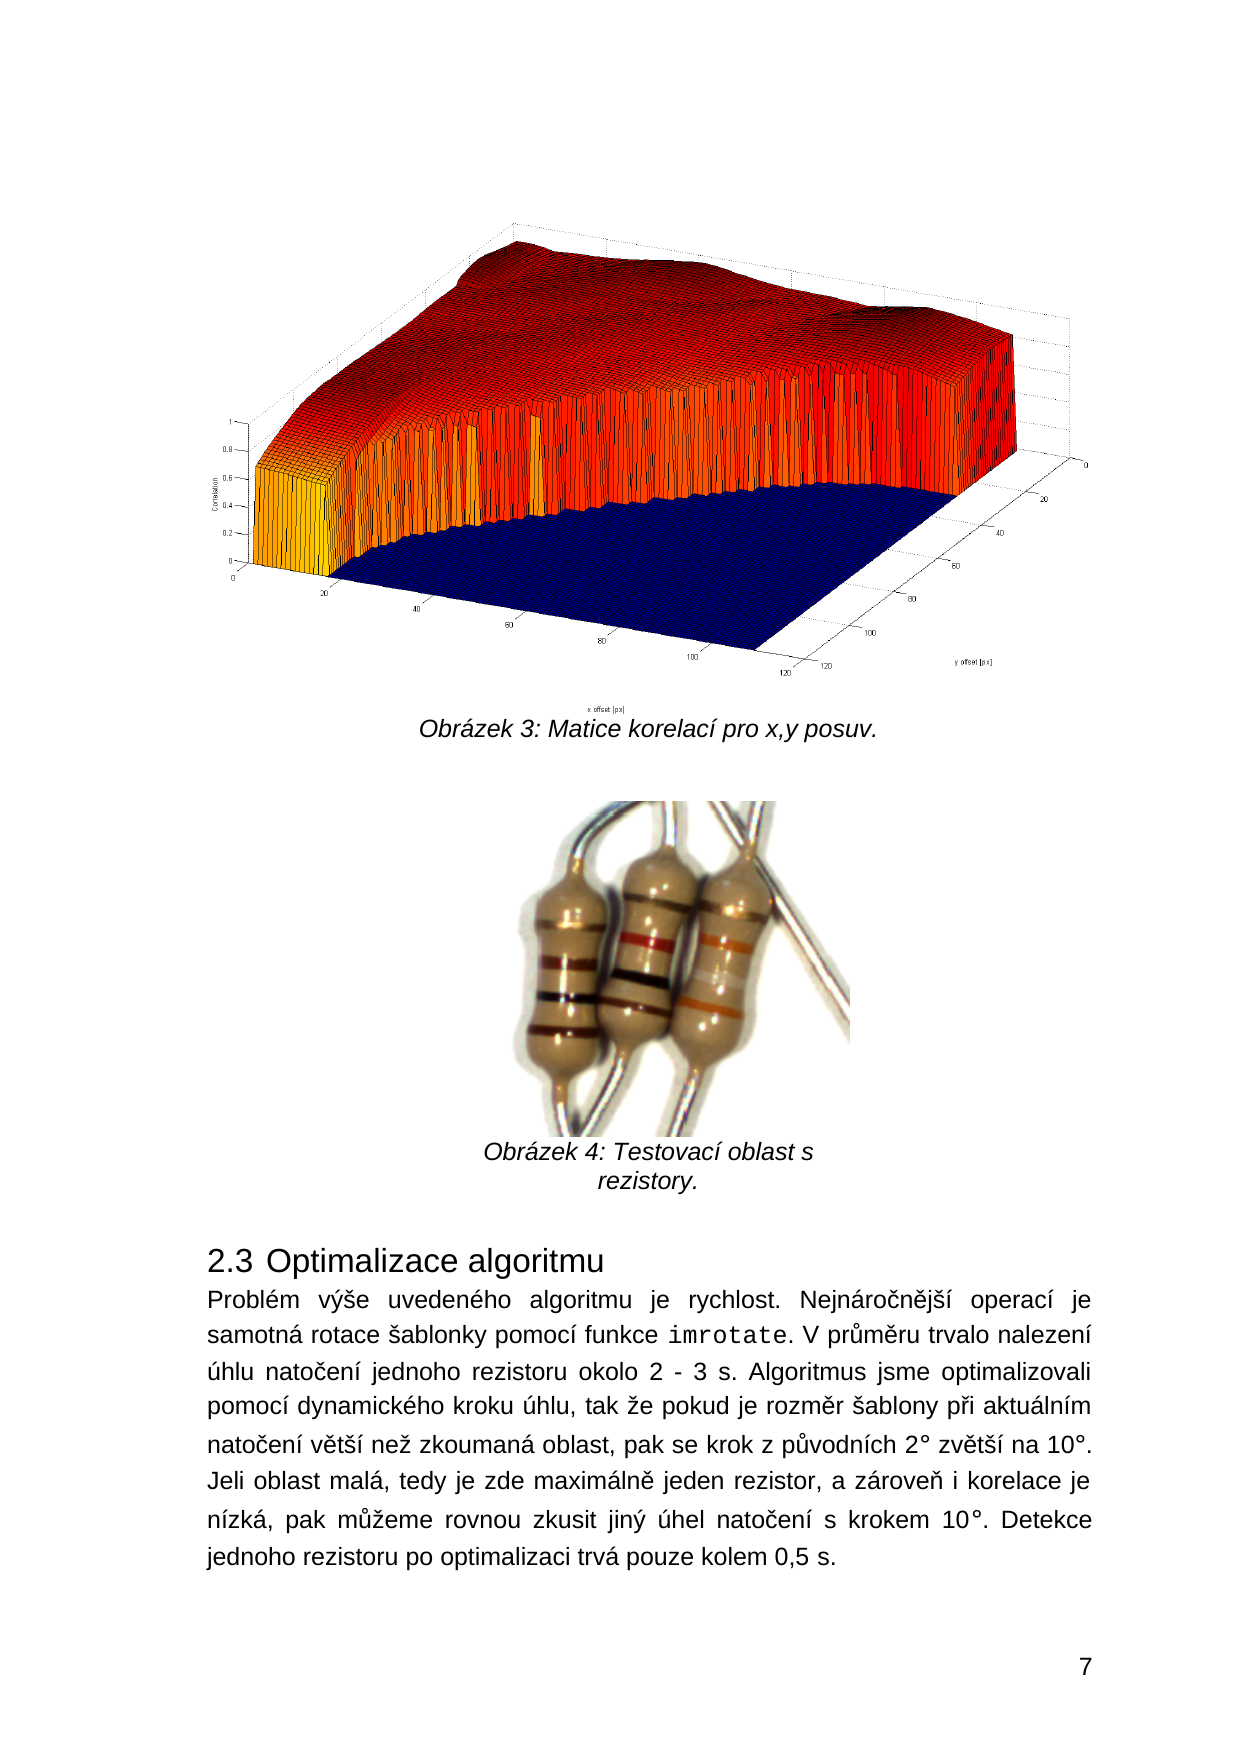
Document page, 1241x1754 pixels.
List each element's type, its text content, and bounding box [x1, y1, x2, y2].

text Obrázek 4: Testovací oblast s rezistory. [450, 1137, 849, 1194]
subtitle Optimalizace algoritmu [207, 1241, 1092, 1279]
text Obrázek 3: Matice korelací pro x,y posuv. [207, 715, 1092, 743]
picture [450, 801, 850, 1137]
picture [207, 218, 1093, 715]
text Problém výše uvedeného algoritmu je rychlost. Nejnáročnější operací je samotná rotace šablonky pomocí funkce imrotate. V průměru trvalo nalezení úhlu natočení jednoho rezistoru okolo 2 - 3 s. Algoritmus jsme optimalizovali pomocí dynamického kroku úhlu, tak že pokud je rozměr šablony při aktuálním natočení větší než zkoumaná oblast, pak se krok z původních 2° zvětší na 10°. Jeli oblast malá, tedy je zde maximálně jeden rezistor, a zároveň i korelace je nízká, pak můžeme rovnou zkusit jiný úhel natočení s krokem 10°. Detekce jednoho rezistoru po optimalizaci trvá pouze kolem 0,5 s. [207, 1285, 1092, 1570]
